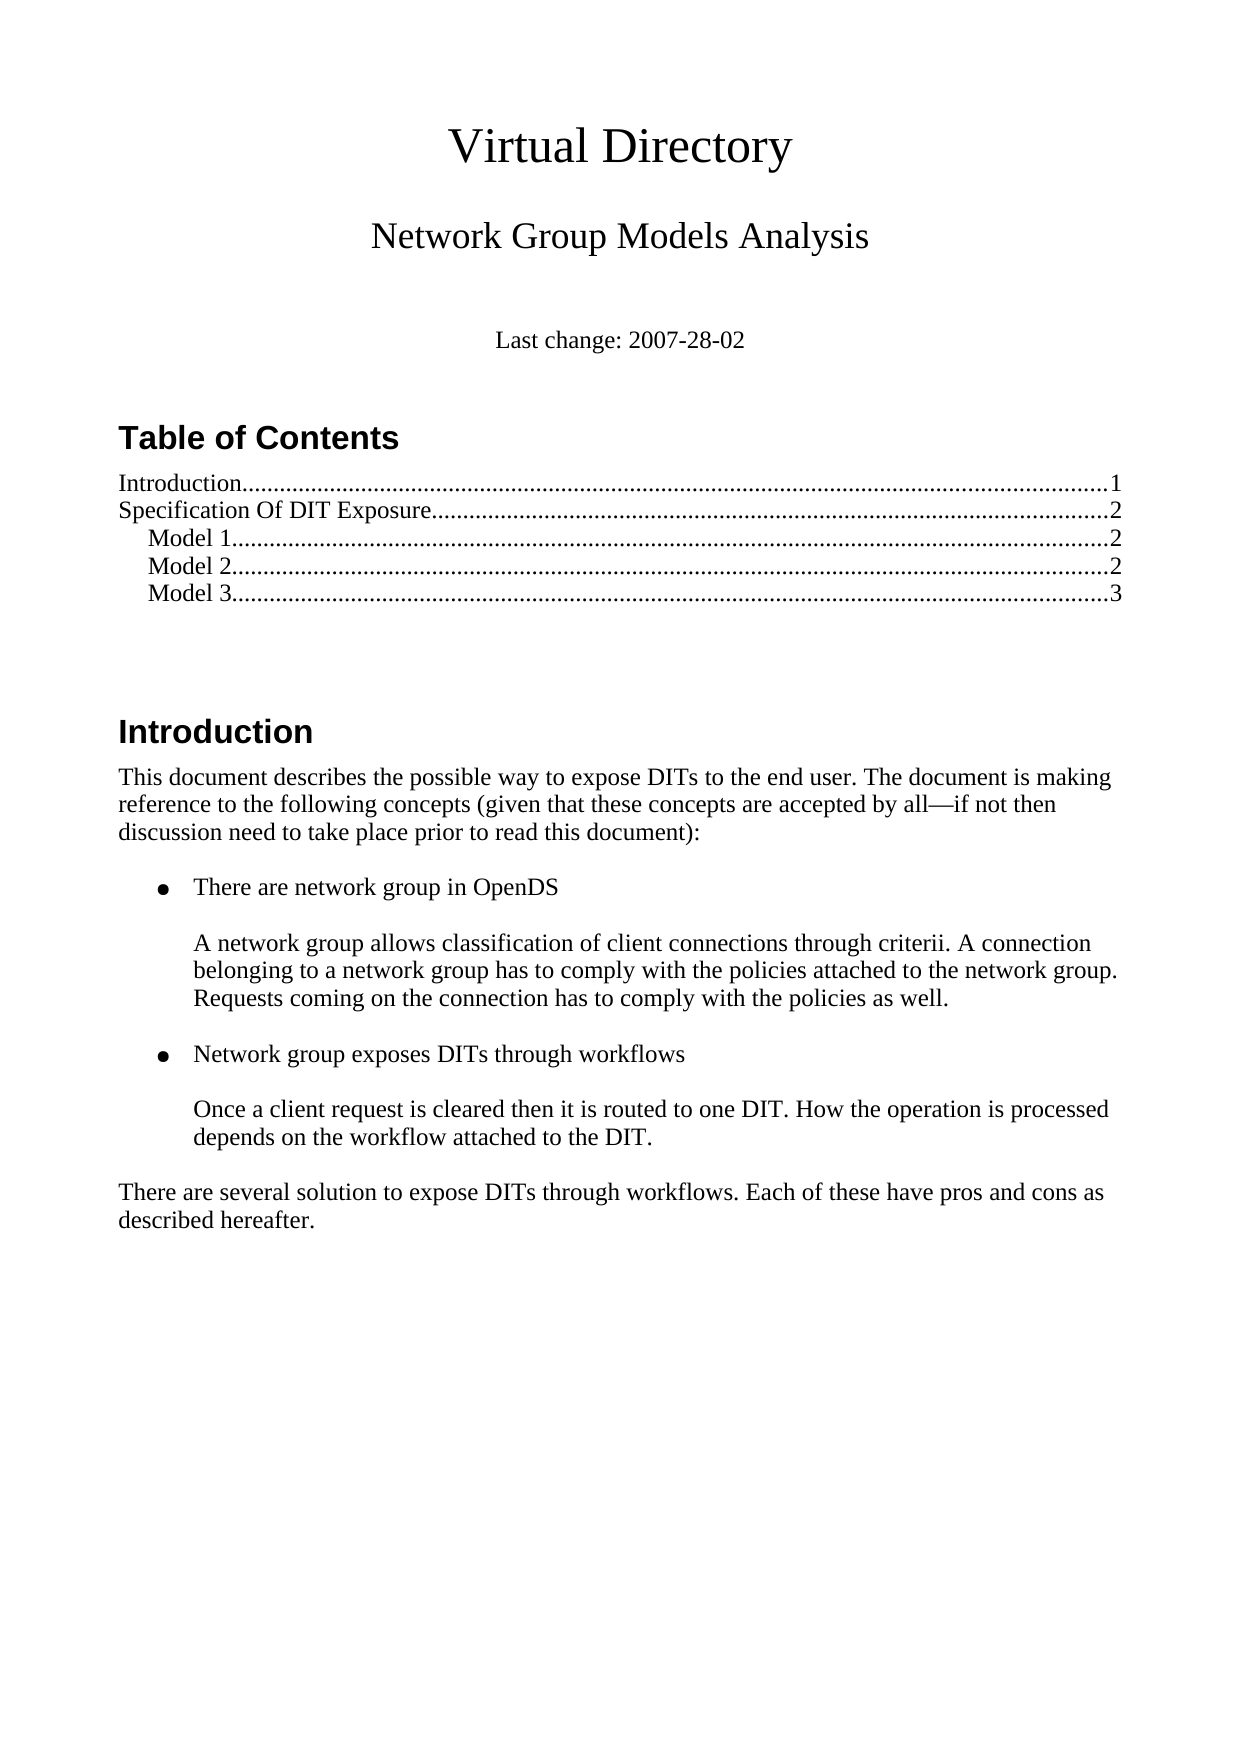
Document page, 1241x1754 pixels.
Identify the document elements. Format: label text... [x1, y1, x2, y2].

text Model 3 3 [148, 579, 1122, 607]
text This document describes the possible way to expose DITs to the end user. The document is making reference to the following concepts (given that these concepts are accepted by all—if not then discussion need to take place prior to read this document): [118, 763, 1122, 846]
text Virtual Directory [118, 118, 1122, 173]
text Model 2 2 [148, 552, 1122, 579]
text There are several solution to expose DITs through workflows. Each of these have pros and cons as described hereafter. [118, 1178, 1122, 1234]
subtitle Introduction [118, 713, 1122, 750]
list Network group exposes DITs through workflows Once a client request is cleared then it is routed to one DIT. How the operation is processed depends on the workflow attached to the DIT. [156, 1040, 1122, 1178]
text Model 1 2 [148, 524, 1122, 552]
subtitle Table of Contents [118, 419, 1122, 456]
text Introduction 1 [118, 469, 1122, 496]
text Network Group Models Analysis [118, 215, 1122, 298]
text Specification Of DIT Exposure 2 [118, 496, 1122, 524]
list There are network group in OpenDS A network group allows classification of client connections through criterii. A connection belonging to a network group has to comply with the policies attached to the network group. Requests coming on the connection has to comply with the policies as well. [156, 873, 1122, 1040]
text Last change: 2007-28-02 [118, 326, 1122, 354]
